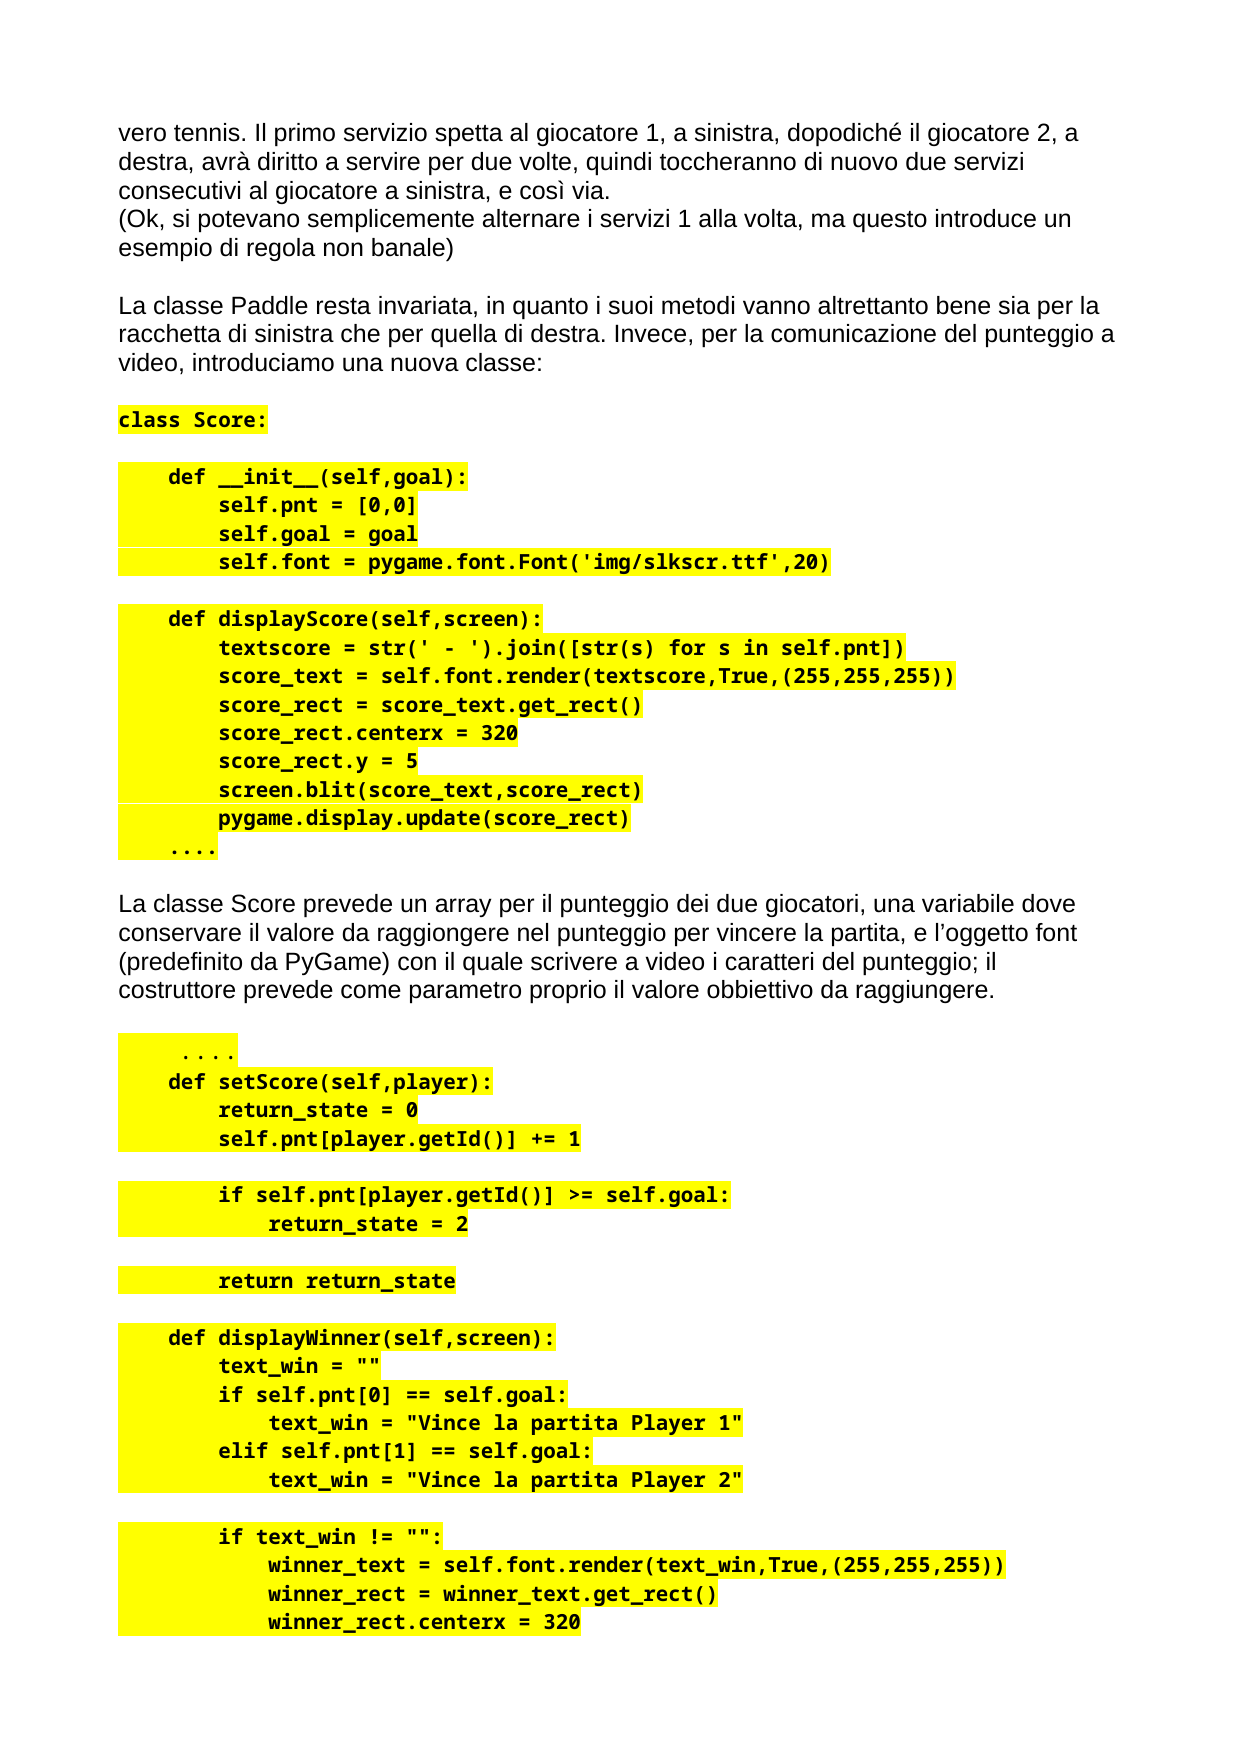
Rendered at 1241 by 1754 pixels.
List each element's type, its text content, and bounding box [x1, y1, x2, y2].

text vero tennis. Il primo servizio spetta al giocatore 1, a sinistra, dopodiché il giocatore 2, a destra, avrà diritto a servire per due volte, quindi toccheranno di nuovo due servizi consecutivi al giocatore a sinistra, e così via. [118, 118, 1122, 204]
text score_rect.centerx = 320 [118, 718, 1122, 747]
text if text_win != "": [118, 1522, 1122, 1550]
text textscore = str(' - ').join([str(s) for s in self.pnt]) [118, 633, 1122, 661]
text score_rect.y = 5 [118, 747, 1122, 775]
text def __init__(self,goal): [118, 462, 1122, 491]
text winner_text = self.font.render(text_win,True,(255,255,255)) [118, 1550, 1122, 1579]
text if self.pnt[0] == self.goal: [118, 1380, 1122, 1408]
text La classe Paddle resta invariata, in quanto i suoi metodi vanno altrettanto bene sia per la racchetta di sinistra che per quella di destra. Invece, per la comunicazione del punteggio a video, introduciamo una nuova classe: [118, 291, 1122, 377]
text self.goal = goal [118, 519, 1122, 547]
text class Score: [118, 405, 1122, 434]
text score_text = self.font.render(textscore,True,(255,255,255)) [118, 661, 1122, 690]
text winner_rect.centerx = 320 [118, 1607, 1122, 1636]
text self.pnt = [0,0] [118, 491, 1122, 519]
text return return_state [118, 1266, 1122, 1294]
text winner_rect = winner_text.get_rect() [118, 1579, 1122, 1607]
text .... [118, 1033, 1122, 1067]
text self.pnt[player.getId()] += 1 [118, 1124, 1122, 1152]
text pygame.display.update(score_rect) [118, 803, 1122, 832]
text score_rect = score_text.get_rect() [118, 690, 1122, 718]
text screen.blit(score_text,score_rect) [118, 775, 1122, 803]
text elif self.pnt[1] == self.goal: [118, 1437, 1122, 1465]
text (Ok, si potevano semplicemente alternare i servizi 1 alla volta, ma questo introduce un esempio di regola non banale) [118, 204, 1122, 262]
text text_win = "" [118, 1351, 1122, 1380]
text text_win = "Vince la partita Player 1" [118, 1408, 1122, 1437]
text return_state = 2 [118, 1209, 1122, 1237]
text if self.pnt[player.getId()] >= self.goal: [118, 1181, 1122, 1209]
text def displayScore(self,screen): [118, 604, 1122, 633]
text self.font = pygame.font.Font('img/slkscr.ttf',20) [118, 547, 1122, 576]
text .... [118, 832, 1122, 860]
text return_state = 0 [118, 1095, 1122, 1124]
text def displayWinner(self,screen): [118, 1323, 1122, 1351]
text La classe Score prevede un array per il punteggio dei due giocatori, una variabile dove conservare il valore da raggiongere nel punteggio per vincere la partita, e l’oggetto font (predefinito da PyGame) con il quale scrivere a video i caratteri del punteggio; il costruttore prevede come parametro proprio il valore obbiettivo da raggiungere. [118, 889, 1122, 1004]
text text_win = "Vince la partita Player 2" [118, 1465, 1122, 1493]
text def setScore(self,player): [118, 1067, 1122, 1095]
